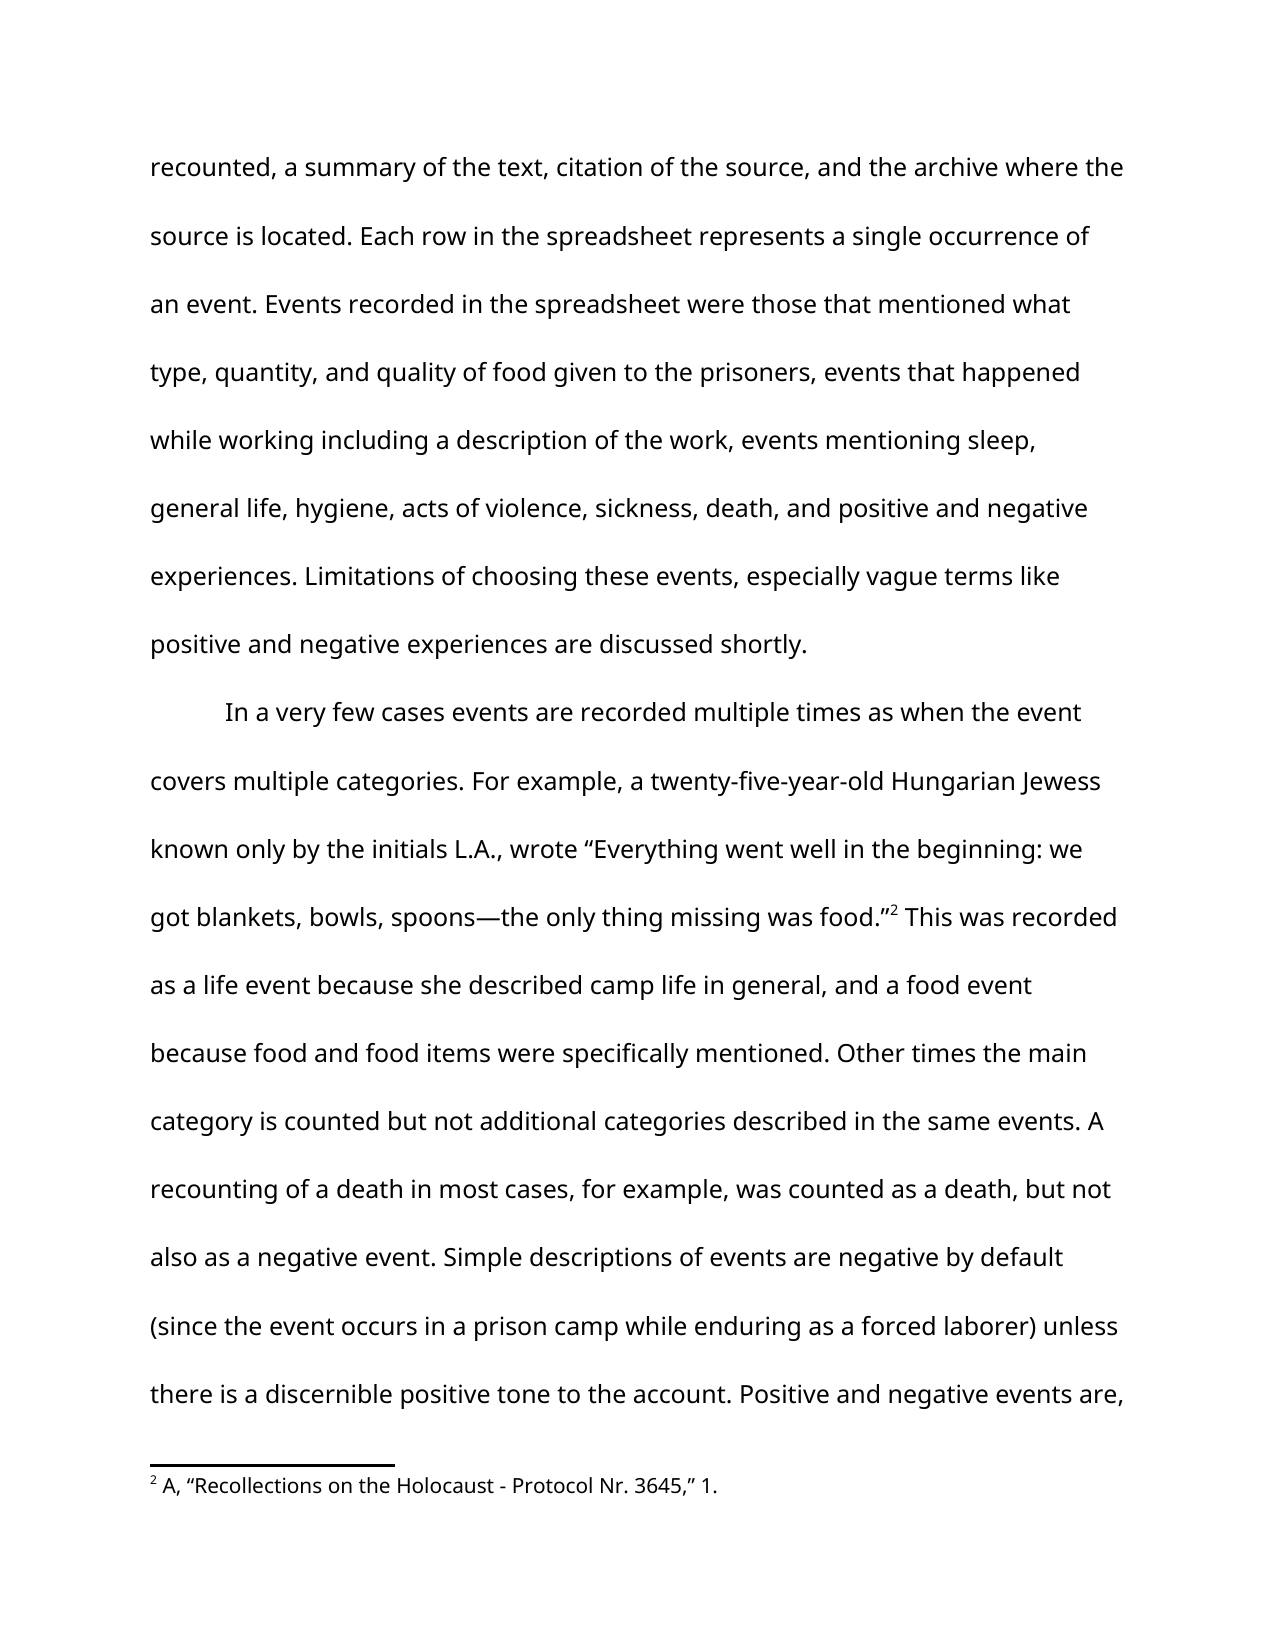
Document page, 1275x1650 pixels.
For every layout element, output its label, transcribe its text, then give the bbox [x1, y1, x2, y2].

text A, “Recollections on the Holocaust - Protocol Nr. 3645,” 1. [150, 1472, 1125, 1500]
text recounted, a summary of the text, citation of the source, and the archive where the source is located. Each row in the spreadsheet represents a single occurrence of an event. Events recorded in the spreadsheet were those that mentioned what type, quantity, and quality of food given to the prisoners, events that happened while working including a description of the work, events mentioning sleep, general life, hygiene, acts of violence, sickness, death, and positive and negative experiences. Limitations of choosing these events, especially vague terms like positive and negative experiences are discussed shortly. [150, 150, 1125, 661]
text In a very few cases events are recorded multiple times as when the event covers multiple categories. For example, a twenty-five-year-old Hungarian Jewess known only by the initials L.A., wrote “Everything went well in the beginning: we got blankets, bowls, spoons—the only thing missing was food.” This was recorded as a life event because she described camp life in general, and a food event because food and food items were specifically mentioned. Other times the main category is counted but not additional categories described in the same events. A recounting of a death in most cases, for example, was counted as a death, but not also as a negative event. Simple descriptions of events are negative by default (since the event occurs in a prison camp while enduring as a forced laborer) unless there is a discernible positive tone to the account. Positive and negative events are, [150, 695, 1125, 1410]
